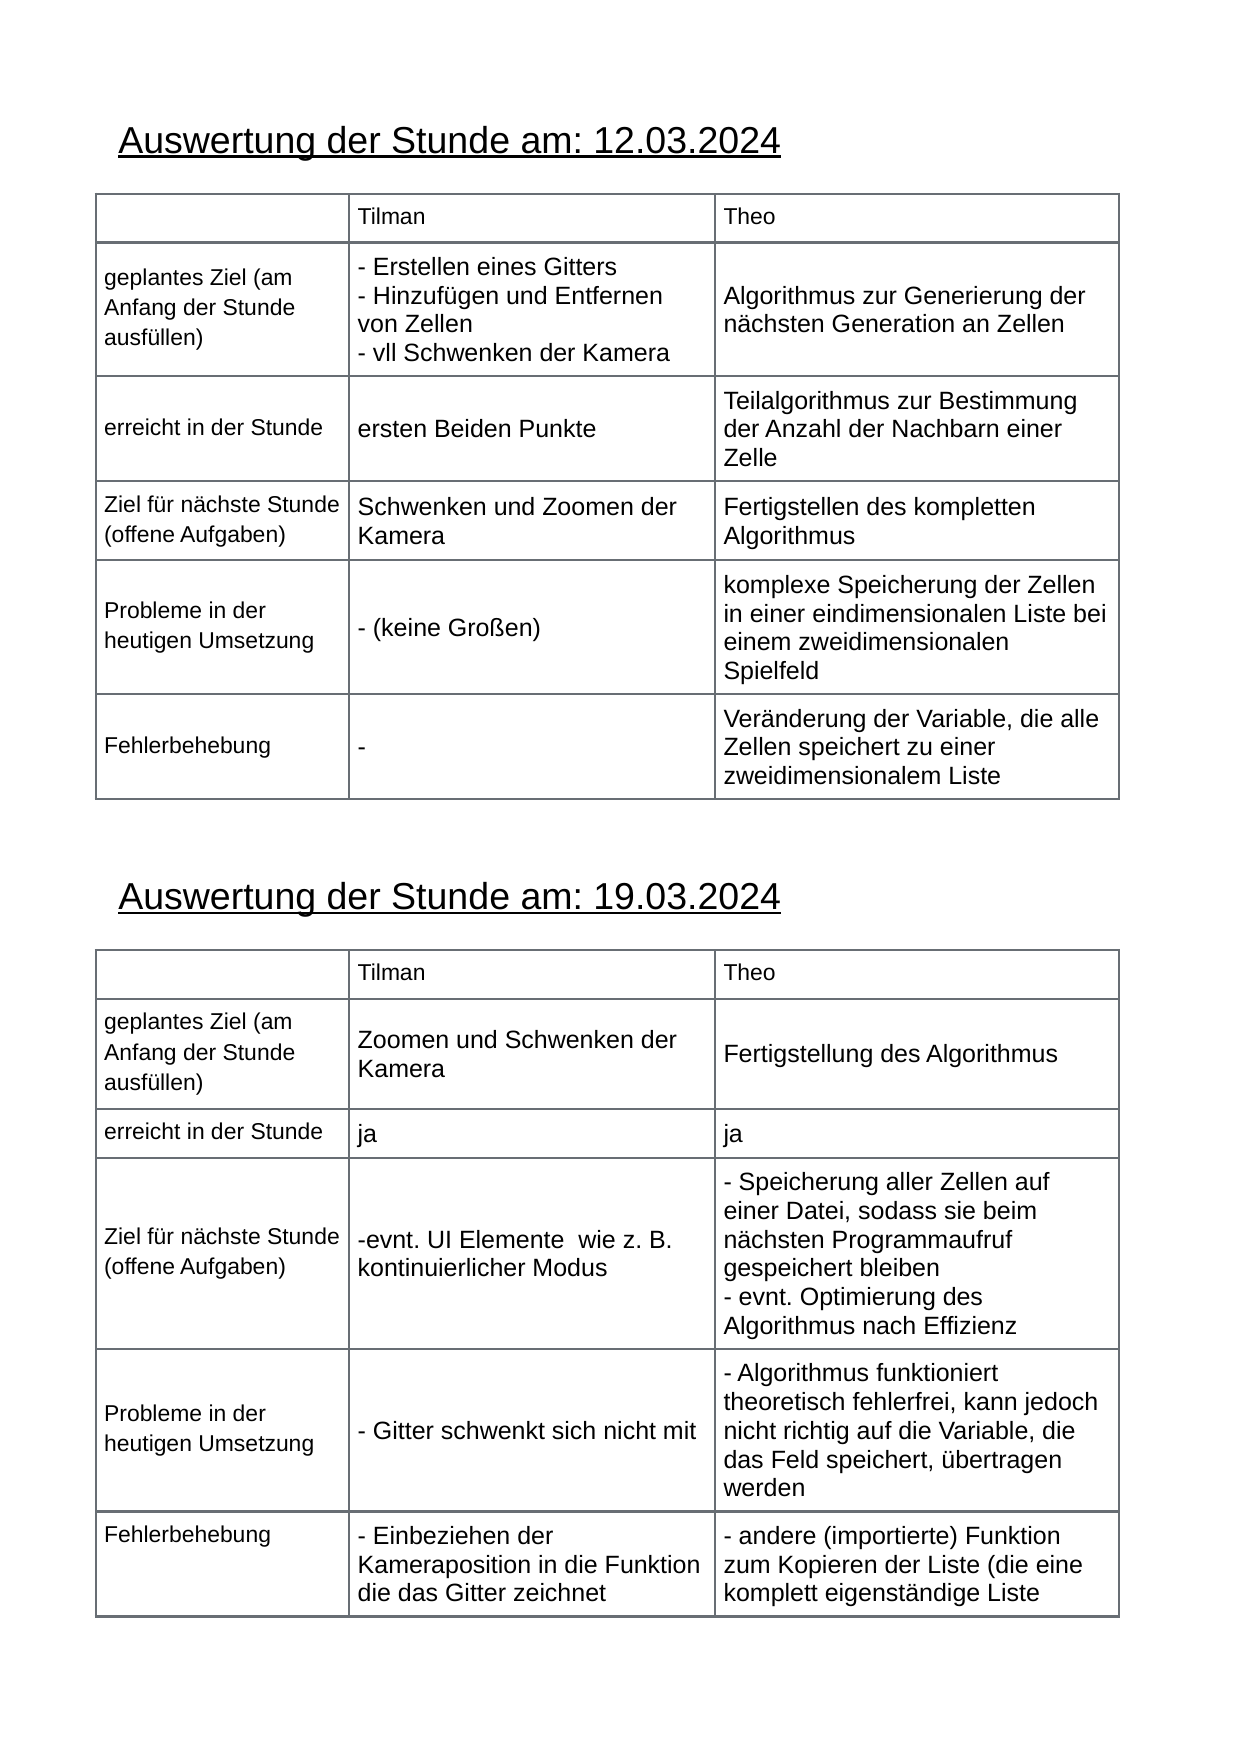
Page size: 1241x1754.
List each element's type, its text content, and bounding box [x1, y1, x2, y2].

table_cell Probleme in der heutigen Umsetzung [97, 561, 348, 693]
table_cell geplantes Ziel (am Anfang der Stunde ausfüllen) [97, 244, 348, 375]
table_cell Veränderung der Variable, die alle Zellen speichert zu einer zweidimensionalem Liste [716, 695, 1118, 798]
table_cell komplexe Speicherung der Zellen in einer eindimensionalen Liste bei einem zweidimensionalen Spielfeld [716, 561, 1118, 693]
table_cell - Speicherung aller Zellen auf einer Datei, sodass sie beim nächsten Programmaufruf gespeichert bleiben - evnt. Optimierung des Algorithmus nach Effizienz [716, 1159, 1118, 1348]
text Auswertung der Stunde am: 12.03.2024 [118, 118, 1122, 161]
table_cell - [350, 695, 714, 798]
table_header [97, 951, 348, 998]
table_cell Schwenken und Zoomen der Kamera [350, 482, 714, 559]
table_cell erreicht in der Stunde [97, 1110, 348, 1157]
table_cell - (keine Großen) [350, 561, 714, 693]
table_cell Ziel für nächste Stunde (offene Aufgaben) [97, 482, 348, 559]
table_cell Teilalgorithmus zur Bestimmung der Anzahl der Nachbarn einer Zelle [716, 377, 1118, 480]
table_header Theo [716, 195, 1118, 241]
table_header Theo [716, 951, 1118, 998]
table_cell - andere (importierte) Funktion zum Kopieren der Liste (die eine komplett eigenständige Liste [716, 1513, 1118, 1615]
table_cell ersten Beiden Punkte [350, 377, 714, 480]
table_cell Fehlerbehebung [97, 1513, 348, 1615]
table_cell Algorithmus zur Generierung der nächsten Generation an Zellen [716, 244, 1118, 375]
table_header Tilman [350, 195, 714, 241]
table_cell - Erstellen eines Gitters - Hinzufügen und Entfernen von Zellen - vll Schwenken der Kamera [350, 244, 714, 375]
table_cell erreicht in der Stunde [97, 377, 348, 480]
table_header [97, 195, 348, 241]
table_cell Zoomen und Schwenken der Kamera [350, 1000, 714, 1108]
table_cell Fertigstellen des kompletten Algorithmus [716, 482, 1118, 559]
table_cell - Einbeziehen der Kameraposition in die Funktion die das Gitter zeichnet [350, 1513, 714, 1615]
table_header Tilman [350, 951, 714, 998]
table_cell Fehlerbehebung [97, 695, 348, 798]
table_cell -evnt. UI Elemente wie z. B. kontinuierlicher Modus [350, 1159, 714, 1348]
table_cell ja [716, 1110, 1118, 1157]
text Auswertung der Stunde am: 19.03.2024 [118, 874, 1122, 918]
table_cell Fertigstellung des Algorithmus [716, 1000, 1118, 1108]
table_cell - Algorithmus funktioniert theoretisch fehlerfrei, kann jedoch nicht richtig auf die Variable, die das Feld speichert, übertragen werden [716, 1350, 1118, 1510]
table_cell Probleme in der heutigen Umsetzung [97, 1350, 348, 1510]
table_cell geplantes Ziel (am Anfang der Stunde ausfüllen) [97, 1000, 348, 1108]
table_cell Ziel für nächste Stunde (offene Aufgaben) [97, 1159, 348, 1348]
table_cell - Gitter schwenkt sich nicht mit [350, 1350, 714, 1510]
table_cell ja [350, 1110, 714, 1157]
